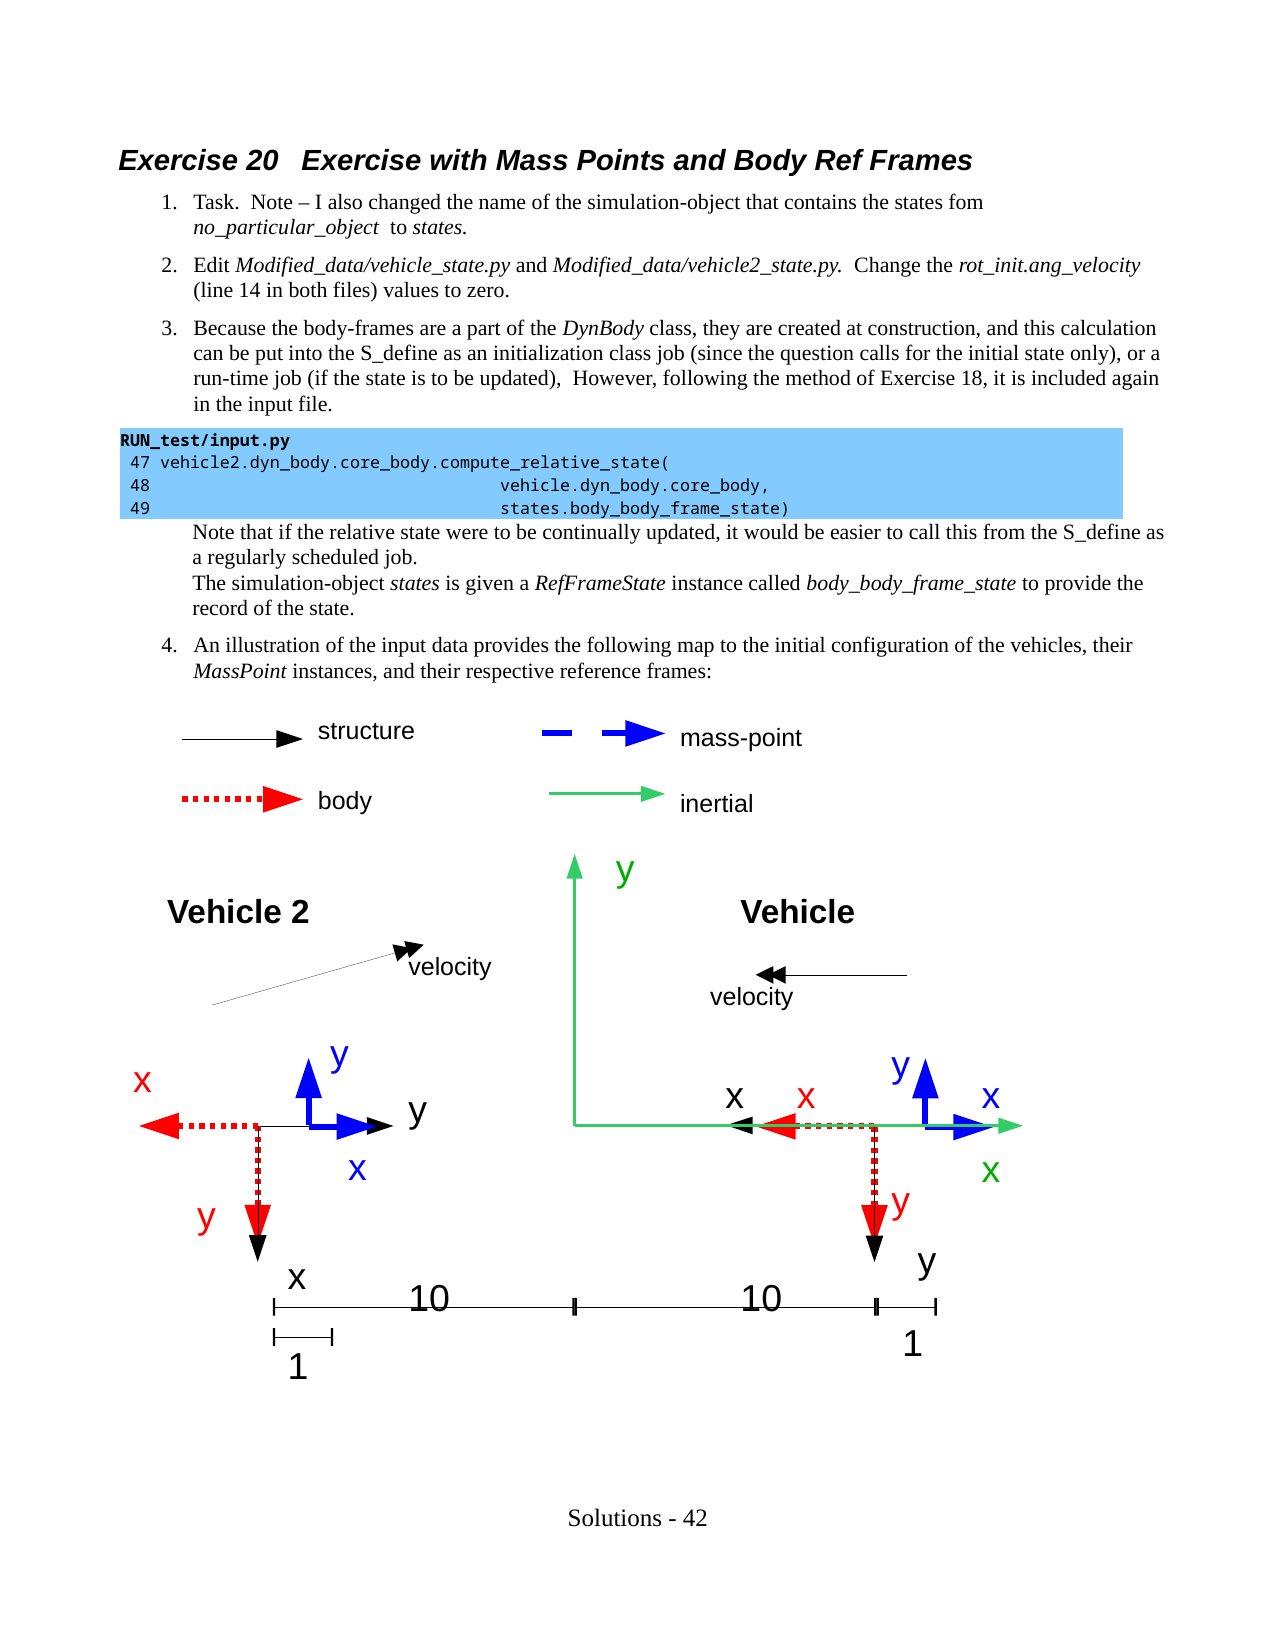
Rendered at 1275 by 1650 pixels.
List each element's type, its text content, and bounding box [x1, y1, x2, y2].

list An illustration of the input data provides the following map to the initial configuration of the vehicles, their MassPoint instances, and their respective reference frames: [156, 632, 1168, 683]
subtitle Exercise with Mass Points and Body Ref Frames [118, 143, 1168, 177]
list Edit Modified_data/vehicle_state.py and Modified_data/vehicle2_state.py. Change the rot_init.ang_velocity (line 14 in both files) values to zero. [156, 252, 1168, 302]
text Note that if the relative state were to be continually updated, it would be easier to call this from the S_define as a regularly scheduled job. The simulation-object states is given a RefFrameState instance called body_body_frame_state to provide the record of the state. [118, 519, 1168, 620]
text 49 states.body_body_frame_state) [120, 496, 1123, 519]
text 48 vehicle.dyn_body.core_body, [120, 474, 1123, 496]
list Because the body-frames are a part of the DynBody class, they are created at construction, and this calculation can be put into the S_define as an initialization class job (since the question calls for the initial state only), or a run-time job (if the state is to be updated), However, following the method of Exercise 18, it is included again in the input file. [156, 315, 1168, 416]
list Task. Note – I also changed the name of the simulation-object that contains the states fom no_particular_object to states. [156, 189, 1168, 239]
text RUN_test/input.py [120, 428, 1123, 451]
text 47 vehicle2.dyn_body.core_body.compute_relative_state( [120, 451, 1123, 474]
